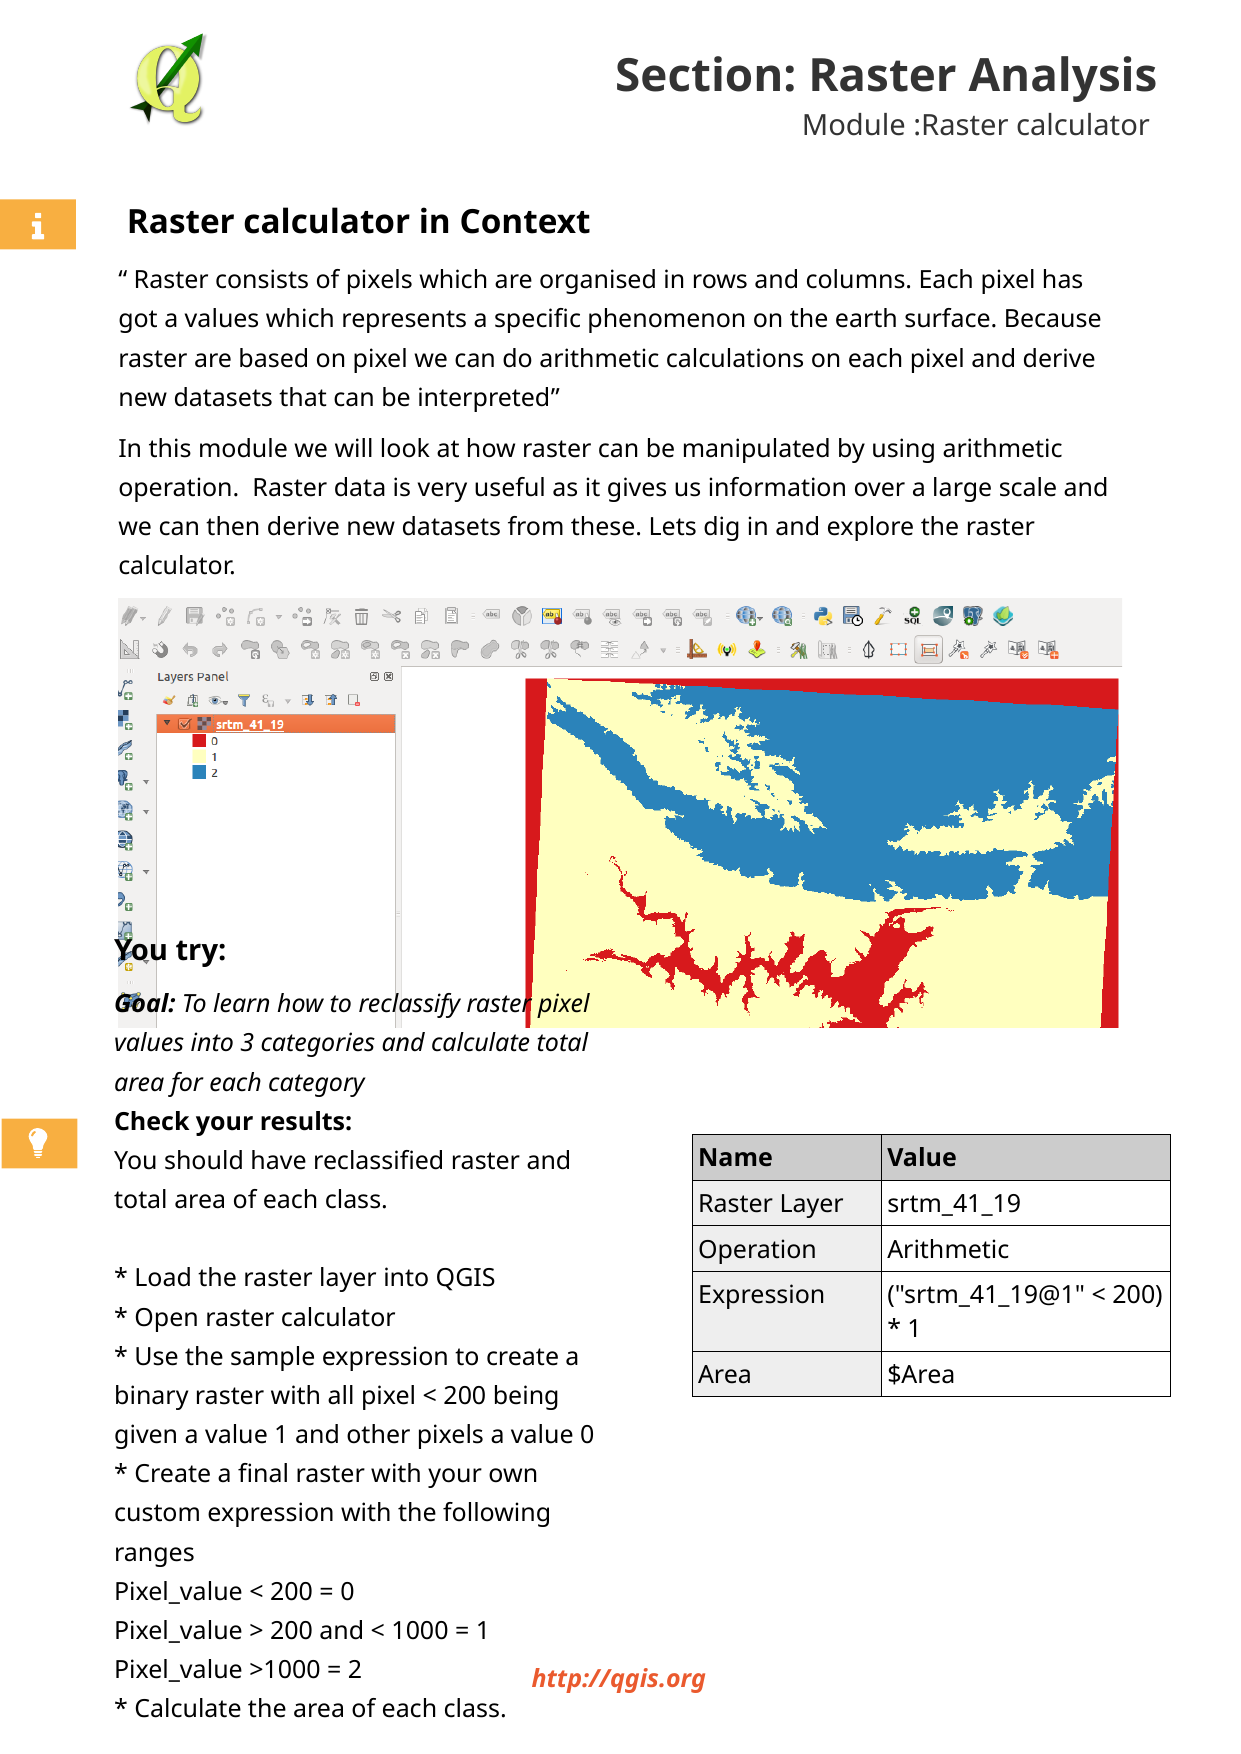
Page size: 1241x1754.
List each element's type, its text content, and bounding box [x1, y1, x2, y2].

table_cell Raster Layer [693, 1181, 881, 1225]
subtitle Raster calculator in Context [118, 198, 1122, 243]
table_cell ("srtm_41_19@1" < 200) * 1 [882, 1272, 1170, 1351]
picture [118, 598, 1123, 1028]
table_cell $Area [882, 1352, 1170, 1396]
table_cell srtm_41_19 [882, 1181, 1170, 1225]
table_header Value [882, 1135, 1170, 1180]
table_cell Operation [693, 1226, 881, 1271]
table_cell Arithmetic [882, 1226, 1170, 1271]
text In this module we will look at how raster can be manipulated by using arithmetic operation. Raster data is very useful as it gives us information over a large scale and we can then derive new datasets from these. Lets dig in and explore the raster calculator. [118, 430, 1122, 582]
table_header Name [693, 1135, 881, 1180]
picture [122, 31, 218, 127]
table_cell Area [693, 1352, 881, 1396]
text “ Raster consists of pixels which are organised in rows and columns. Each pixel has got a values which represents a specific phenomenon on the earth surface. Because raster are based on pixel we can do arithmetic calculations on each pixel and derive new datasets that can be interpreted” [118, 262, 1122, 413]
table_cell Expression [693, 1272, 881, 1351]
